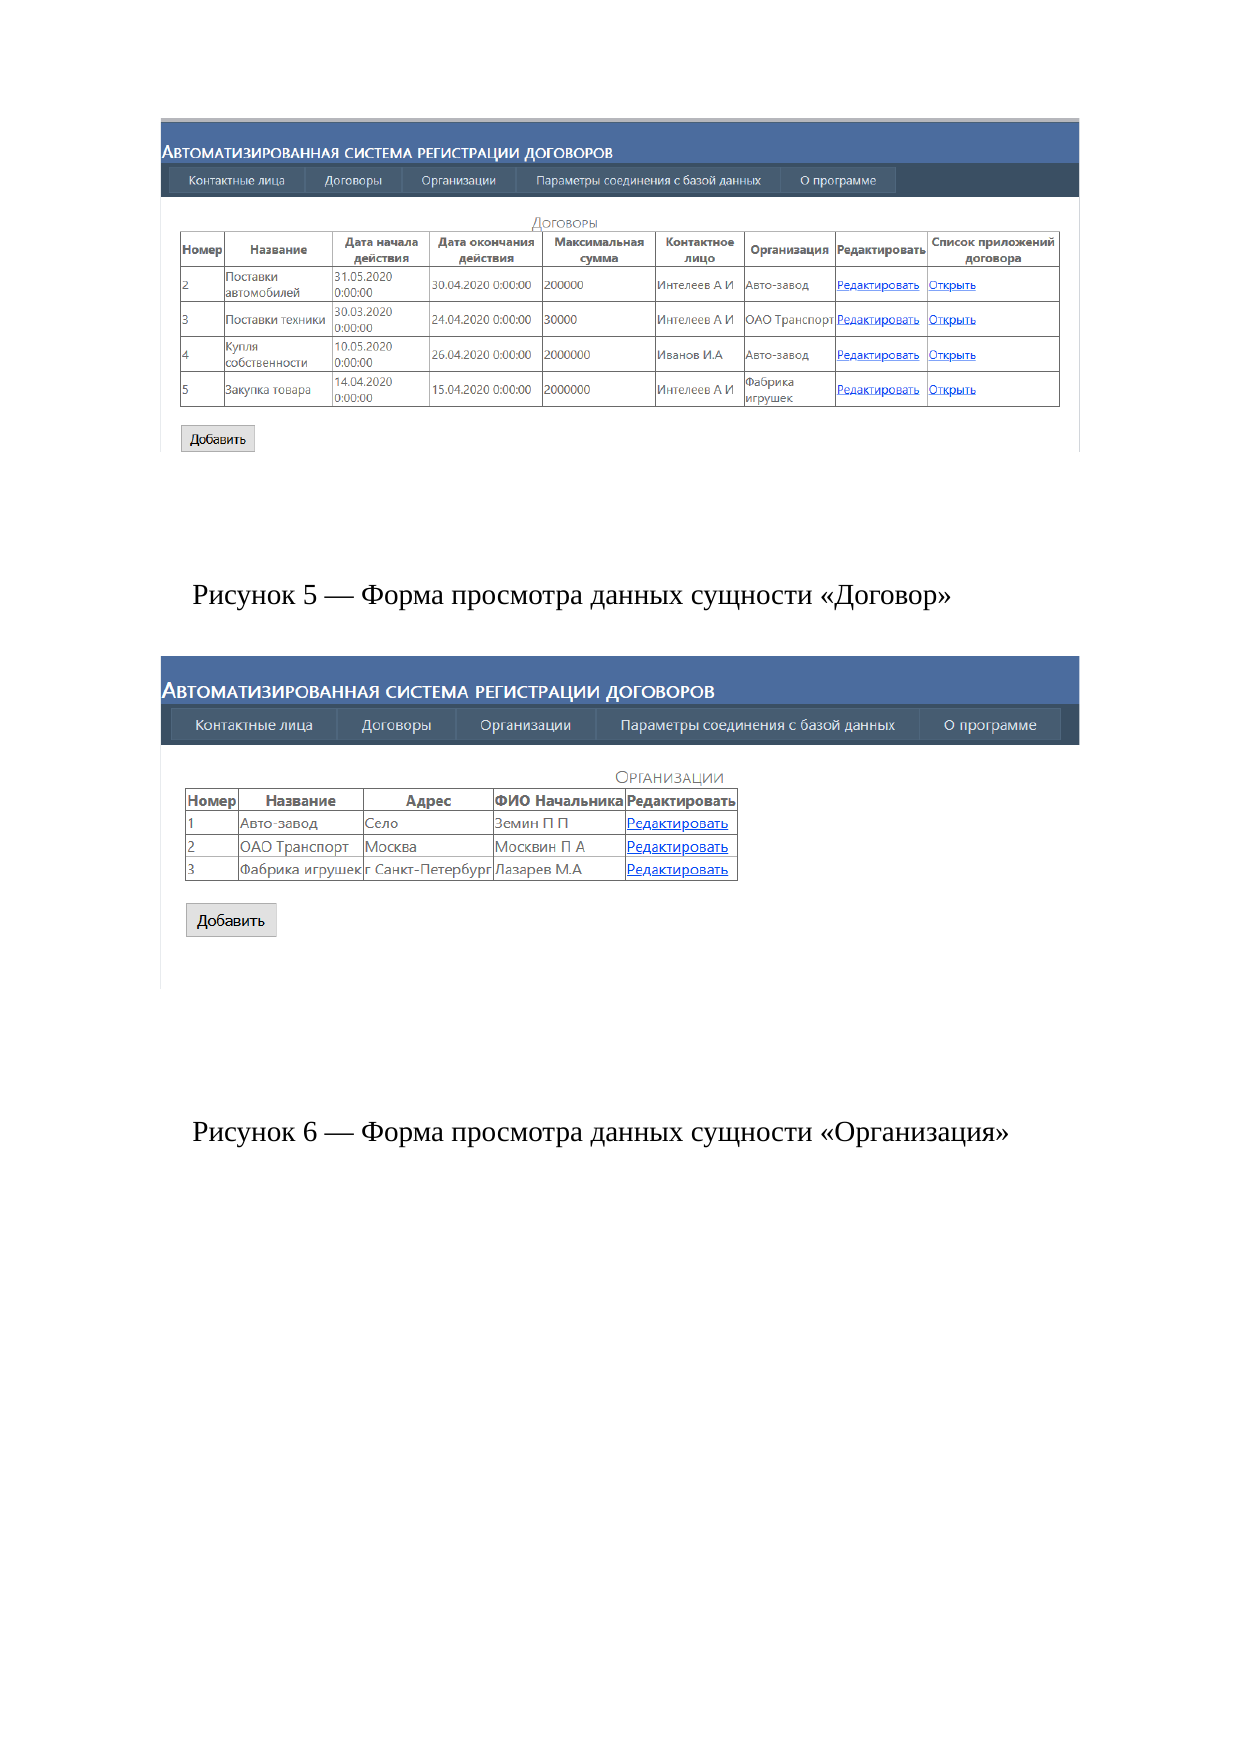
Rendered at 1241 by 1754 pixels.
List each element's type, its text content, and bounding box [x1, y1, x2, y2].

text Рисунок 5 — Форма просмотра данных сущности «Договор» [118, 577, 1122, 611]
text Рисунок 6 — Форма просмотра данных сущности «Организация» [118, 1114, 1122, 1147]
